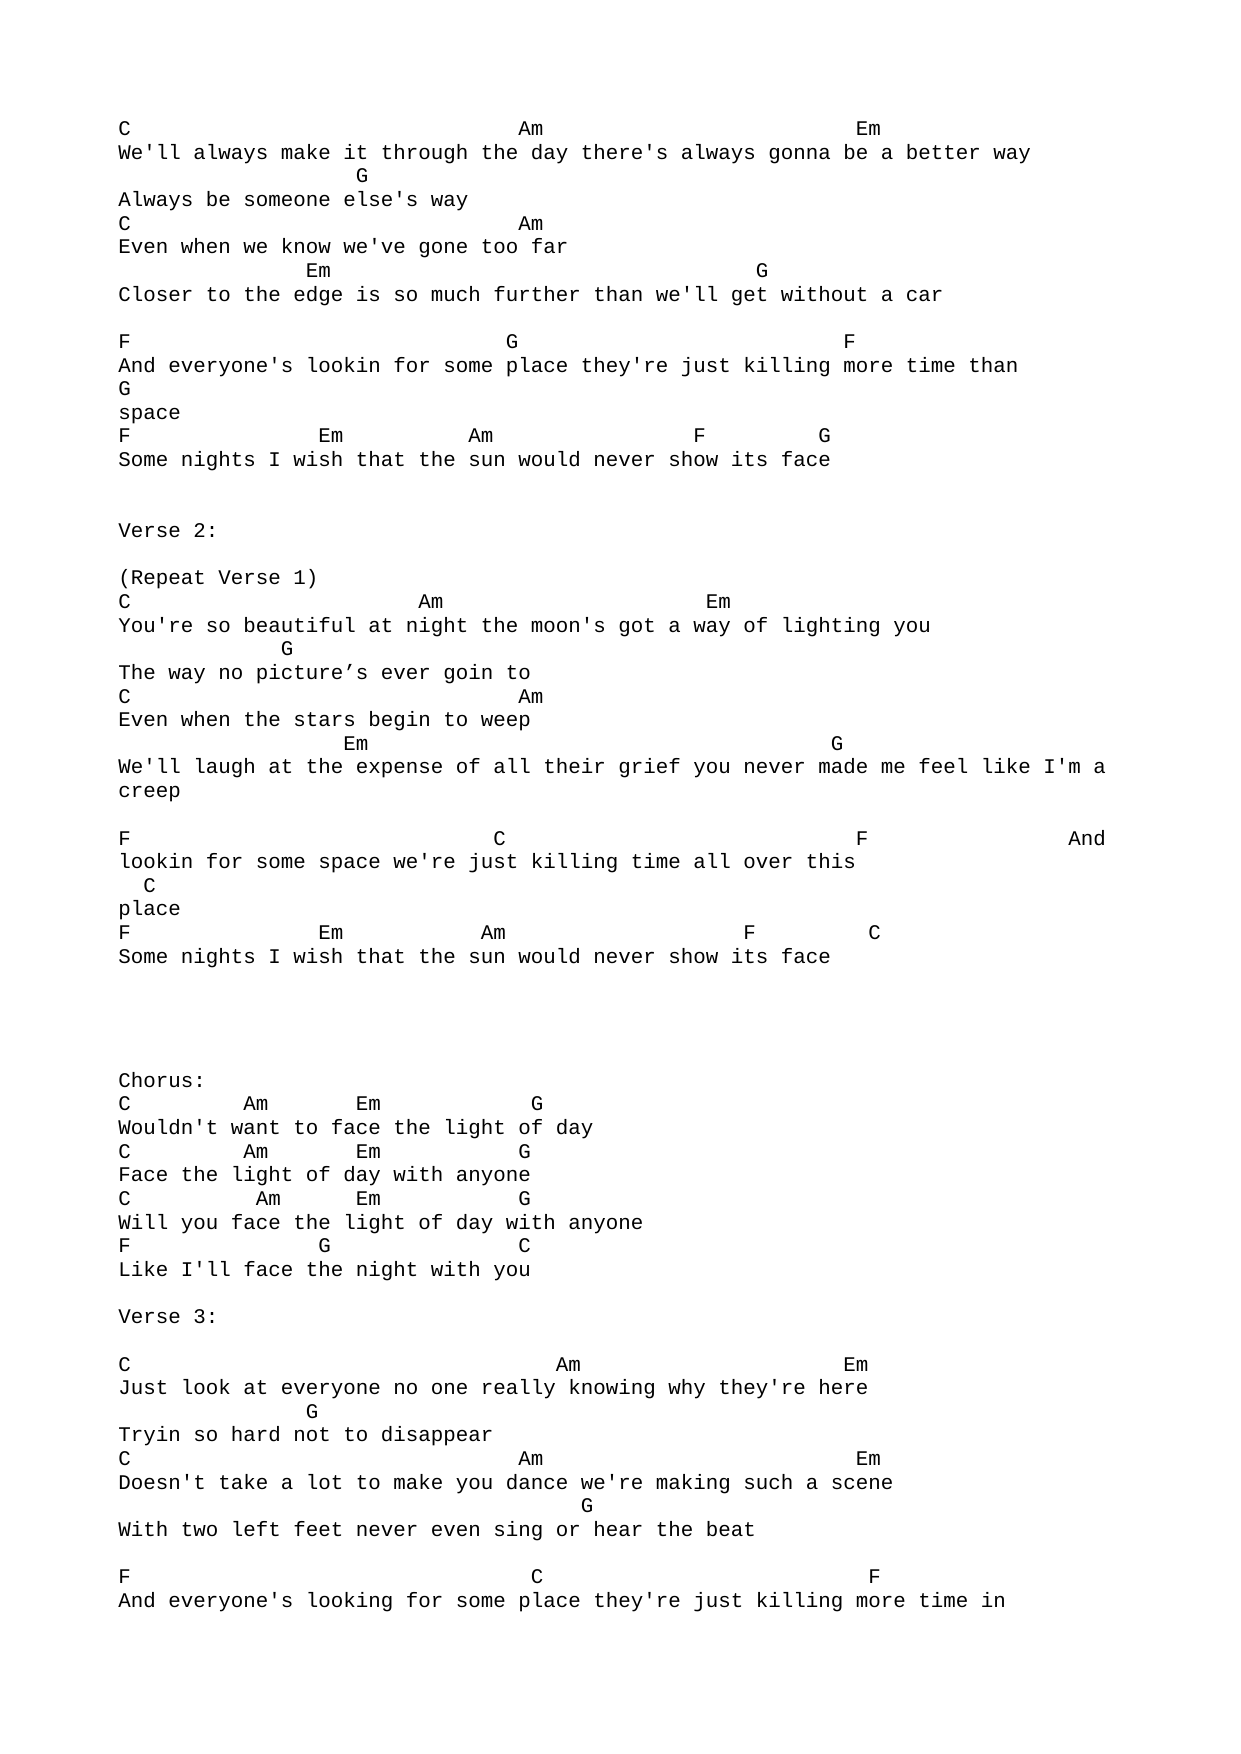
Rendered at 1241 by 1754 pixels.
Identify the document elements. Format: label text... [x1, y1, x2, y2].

text Wouldn't want to face the light of day [118, 1117, 1122, 1141]
text C Am Em [118, 1353, 1122, 1377]
text Like I'll face the night with you [118, 1259, 1122, 1283]
text F C F [118, 1566, 1122, 1590]
text C Am Em G [118, 1093, 1122, 1117]
text G [118, 378, 1122, 402]
text space [118, 402, 1122, 426]
text Chorus: [118, 1070, 1122, 1093]
text Some nights I wish that the sun would never show its face [118, 449, 1122, 473]
text Even when we know we've gone too far [118, 236, 1122, 260]
text You're so beautiful at night the moon's got a way of lighting you [118, 615, 1122, 638]
text C [118, 875, 1122, 898]
text And everyone's lookin for some place they're just killing more time than [118, 354, 1122, 378]
text Face the light of day with anyone [118, 1164, 1122, 1188]
text G [118, 1401, 1122, 1424]
text Will you face the light of day with anyone [118, 1212, 1122, 1235]
text G [118, 638, 1122, 662]
text C Am [118, 213, 1122, 236]
text C Am Em G [118, 1141, 1122, 1164]
text Em G [118, 260, 1122, 284]
text Just look at everyone no one really knowing why they're here [118, 1377, 1122, 1401]
text Tryin so hard not to disappear [118, 1424, 1122, 1448]
text Always be someone else's way [118, 189, 1122, 213]
text F C F And [118, 827, 1122, 851]
text G [118, 1495, 1122, 1519]
text F G F [118, 331, 1122, 354]
text F Em Am F C [118, 922, 1122, 946]
text We'll always make it through the day there's always gonna be a better way [118, 142, 1122, 165]
text Even when the stars begin to weep [118, 709, 1122, 733]
text place [118, 898, 1122, 922]
text C Am Em G [118, 1188, 1122, 1212]
text F G C [118, 1235, 1122, 1259]
text The way no picture’s ever goin to [118, 662, 1122, 686]
text C Am Em [118, 1448, 1122, 1472]
text C Am Em [118, 118, 1122, 142]
text And everyone's looking for some place they're just killing more time in [118, 1590, 1122, 1614]
text lookin for some space we're just killing time all over this [118, 851, 1122, 875]
text With two left feet never even sing or hear the beat [118, 1519, 1122, 1543]
text G [118, 165, 1122, 189]
text Verse 3: [118, 1306, 1122, 1330]
text C Am [118, 686, 1122, 709]
text Em G [118, 733, 1122, 757]
text Some nights I wish that the sun would never show its face [118, 946, 1122, 969]
text Doesn't take a lot to make you dance we're making such a scene [118, 1472, 1122, 1495]
text C Am Em [118, 591, 1122, 615]
text (Repeat Verse 1) [118, 567, 1122, 591]
text F Em Am F G [118, 426, 1122, 449]
text We'll laugh at the expense of all their grief you never made me feel like I'm a creep [118, 757, 1122, 804]
text Closer to the edge is so much further than we'll get without a car [118, 284, 1122, 307]
text Verse 2: [118, 520, 1122, 544]
